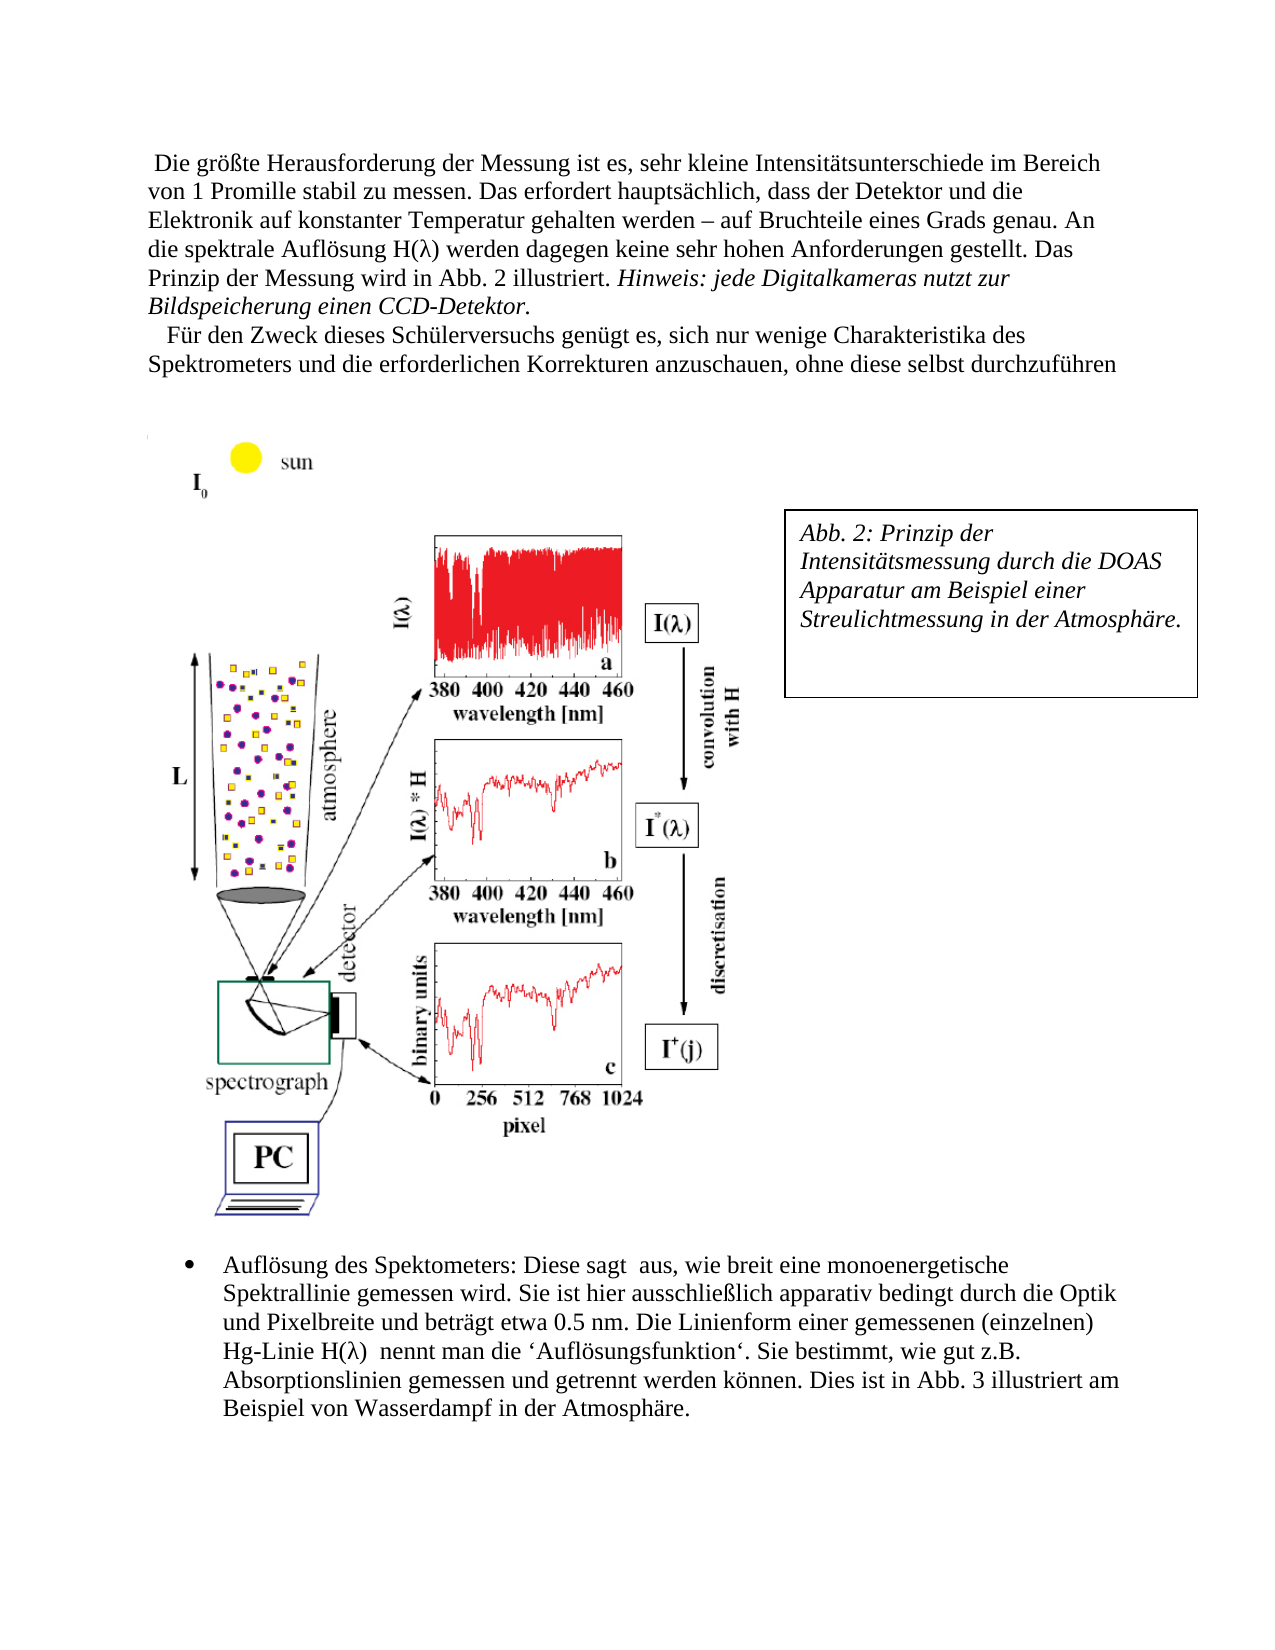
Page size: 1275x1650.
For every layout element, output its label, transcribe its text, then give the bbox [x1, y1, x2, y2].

text Die größte Herausforderung der Messung ist es, sehr kleine Intensitätsunterschiede im Bereich von 1 Promille stabil zu messen. Das erfordert hauptsächlich, dass der Detektor und die Elektronik auf konstanter Temperatur gehalten werden – auf Bruchteile eines Grads genau. An die spektrale Auflösung H(λ) werden dagegen keine sehr hohen Anforderungen gestellt. Das Prinzip der Messung wird in Abb. 2 illustriert. Hinweis: jede Digitalkameras nutzt zur Bildspeicherung einen CCD-Detektor. [148, 148, 1127, 320]
text Für den Zweck dieses Schülerversuchs genügt es, sich nur wenige Charakteristika des Spektrometers und die erforderlichen Korrekturen anzuschauen, ohne diese selbst durchzuführen [148, 320, 1127, 378]
text Apparatur am Beispiel einer Streulichtmessung in der Atmosphäre. [800, 575, 1183, 633]
list Auflösung des Spektometers: Diese sagt aus, wie breit eine monoenergetische Spektrallinie gemessen wird. Sie ist hier ausschließlich apparativ bedingt durch die Optik und Pixelbreite und beträgt etwa 0.5 nm. Die Linienform einer gemessenen (einzelnen) Hg-Linie H(λ) nennt man die ‘Auflösungsfunktion‘. Sie bestimmt, wie gut z.B. Absorptionslinien gemessen und getrennt werden können. Dies ist in Abb. 3 illustriert am Beispiel von Wasserdampf in der Atmosphäre. [185, 1250, 1127, 1422]
text Abb. 2: Prinzip der Intensitätsmessung durch die DOAS [800, 518, 1183, 575]
picture [147, 440, 754, 1221]
